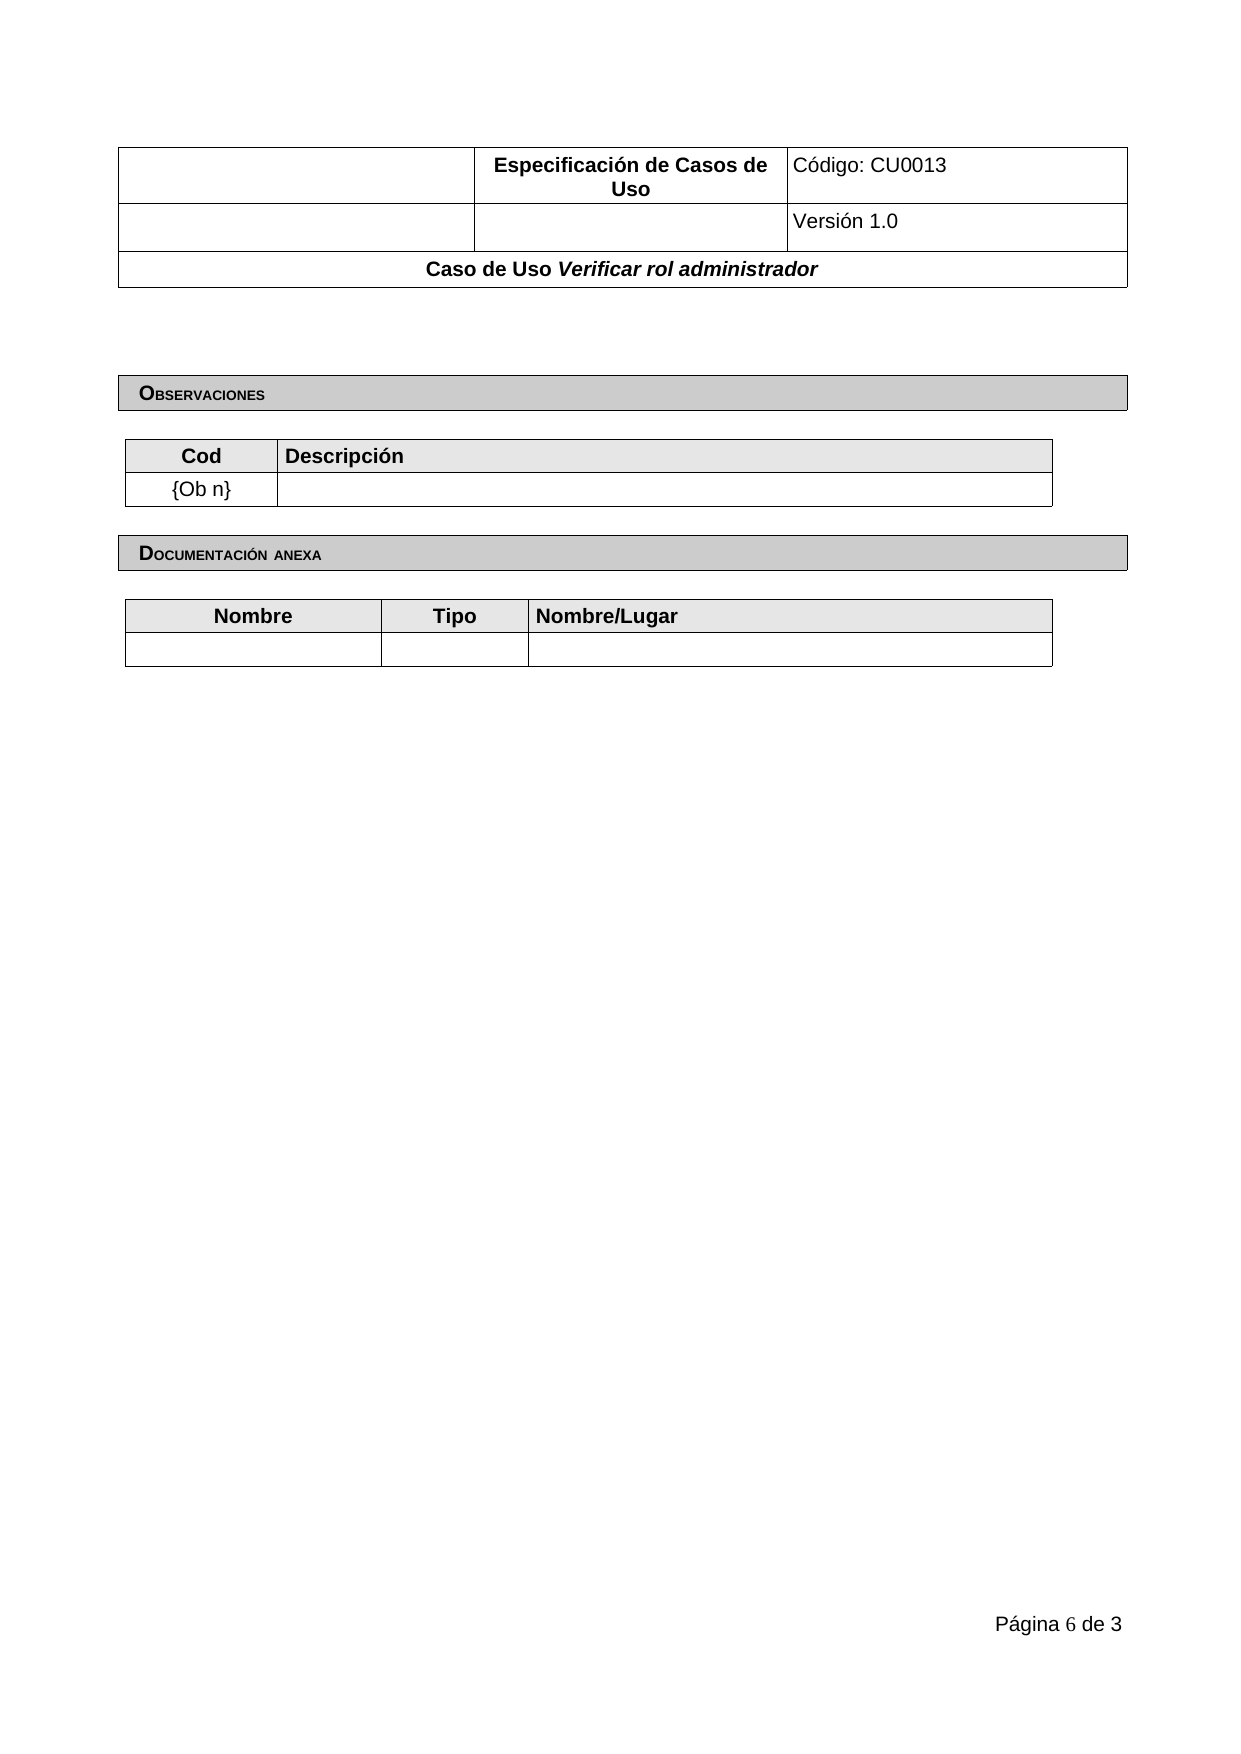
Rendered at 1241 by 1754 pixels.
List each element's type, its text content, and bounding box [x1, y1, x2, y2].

table_header Documentación anexa [119, 536, 1127, 570]
table_header Observaciones [119, 376, 1127, 410]
table_header Descripción [278, 440, 1052, 472]
table_cell [126, 633, 381, 666]
table_cell [382, 633, 528, 666]
table_cell [278, 473, 1052, 506]
table_header Tipo [382, 600, 528, 632]
table_header Nombre/Lugar [529, 600, 1052, 632]
table_header Nombre [126, 600, 381, 632]
table_cell {Ob n} [126, 473, 277, 506]
table_cell [529, 633, 1052, 666]
table_header Cod [126, 440, 277, 472]
